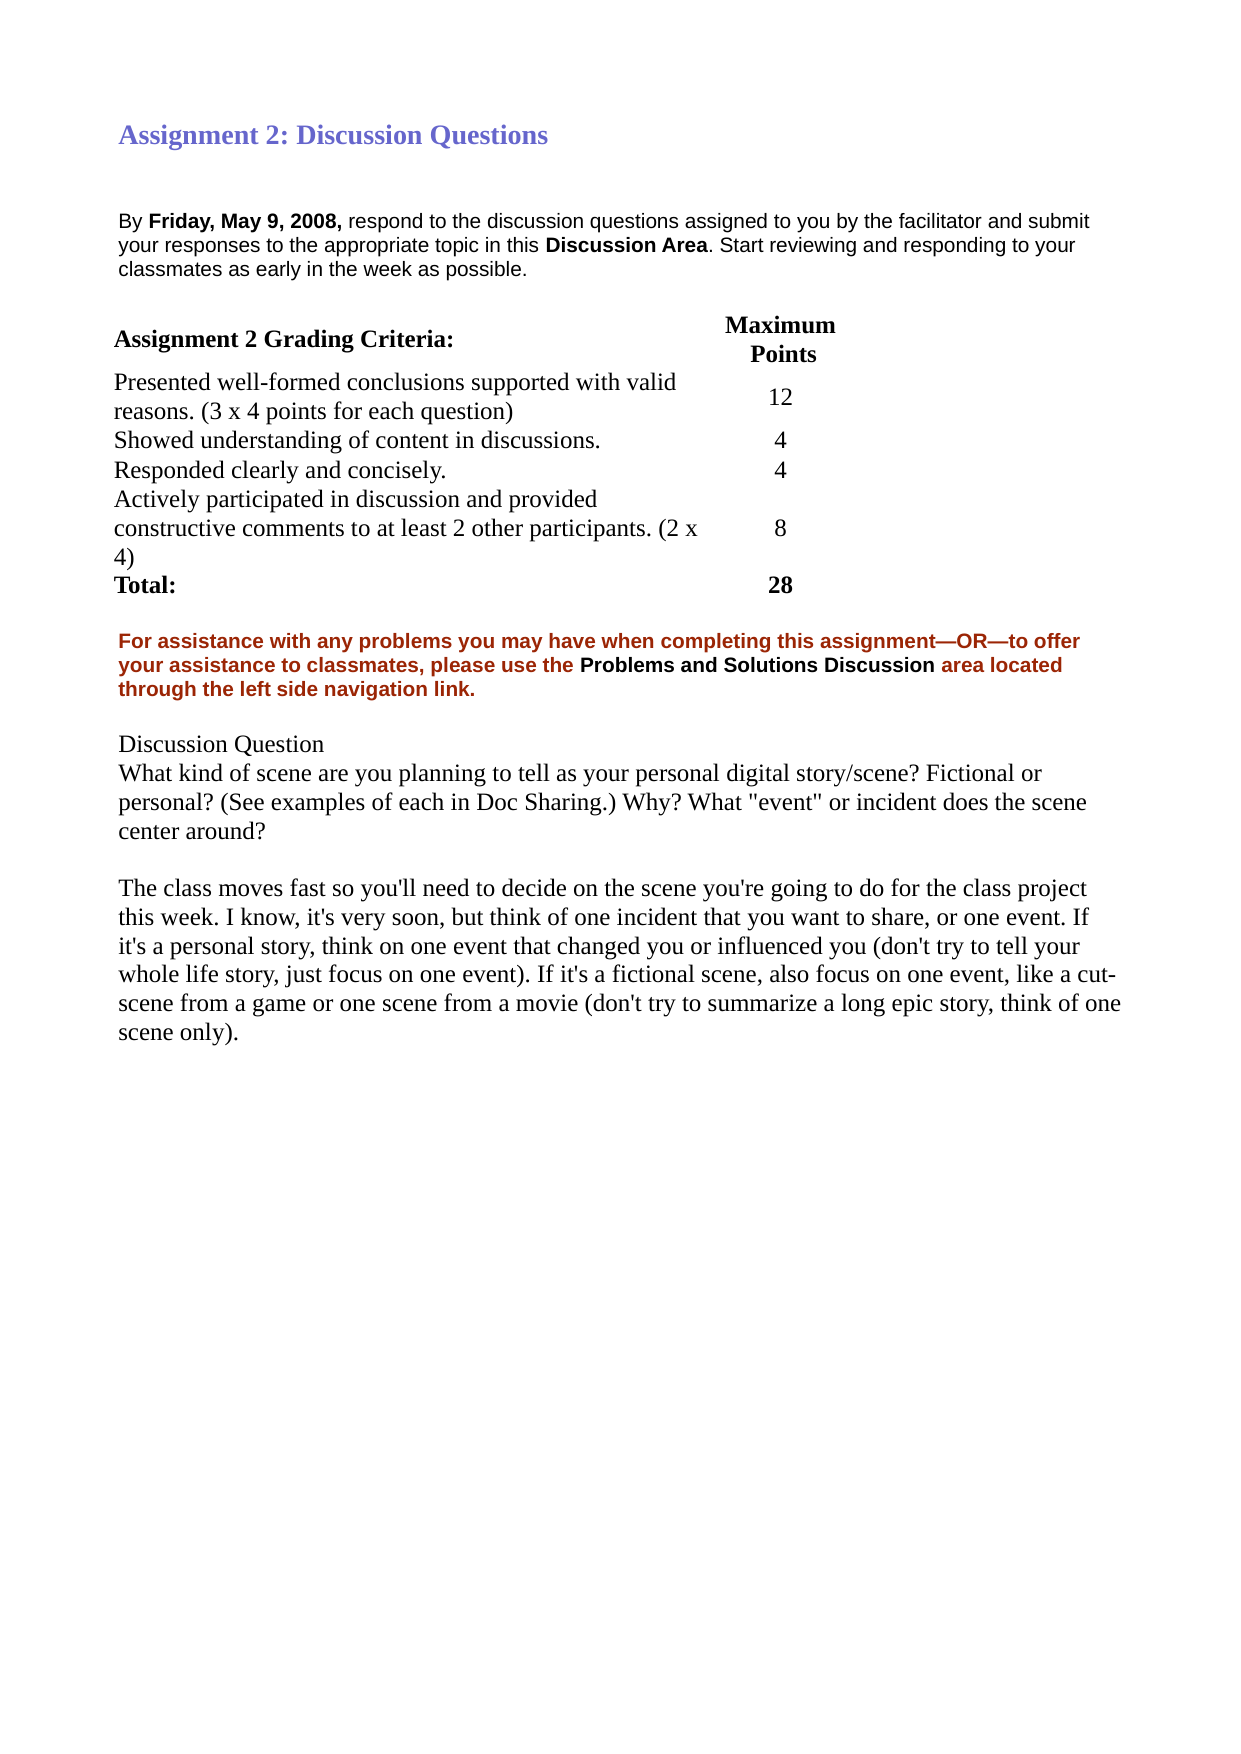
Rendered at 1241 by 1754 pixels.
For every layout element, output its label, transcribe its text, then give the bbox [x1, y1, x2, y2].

table_cell Showed understanding of content in discussions. [114, 425, 709, 454]
table_cell 4 [710, 455, 857, 484]
table_cell Responded clearly and concisely. [114, 455, 709, 484]
table_cell Presented well-formed conclusions supported with valid reasons. (3 x 4 points for each question) [114, 368, 709, 425]
table_header Maximum Points [710, 310, 857, 367]
table_header Assignment 2 Grading Criteria: [114, 310, 709, 367]
table_cell 4 [710, 425, 857, 454]
text By Friday, May 9, 2008, respond to the discussion questions assigned to you by the facilitator and submit your responses to the appropriate topic in this Discussion Area. Start reviewing and responding to your classmates as early in the week as possible. [118, 209, 1122, 281]
table_cell Total: [114, 571, 709, 599]
table_cell 8 [710, 484, 857, 571]
title Assignment 2: Discussion Questions [118, 118, 1122, 151]
table_cell Actively participated in discussion and provided constructive comments to at least 2 other participants. (2 x 4) [114, 484, 709, 571]
table_cell 12 [710, 368, 857, 425]
text Discussion Question [118, 729, 1122, 758]
table_cell 28 [710, 571, 857, 599]
text For assistance with any problems you may have when completing this assignment—OR—to offer your assistance to classmates, please use the Problems and Solutions Discussion area located through the left side navigation link. [118, 628, 1122, 700]
text What kind of scene are you planning to tell as your personal digital story/scene? Fictional or personal? (See examples of each in Doc Sharing.) Why? What "event" or incident does the scene center around? [118, 758, 1122, 844]
text The class moves fast so you'll need to decide on the scene you're going to do for the class project this week. I know, it's very soon, but think of one incident that you want to share, or one event. If it's a personal story, think on one event that changed you or influenced you (don't try to tell your whole life story, just focus on one event). If it's a fictional scene, also focus on one event, like a cut-scene from a game or one scene from a movie (don't try to summarize a long epic story, think of one scene only). [118, 873, 1122, 1046]
